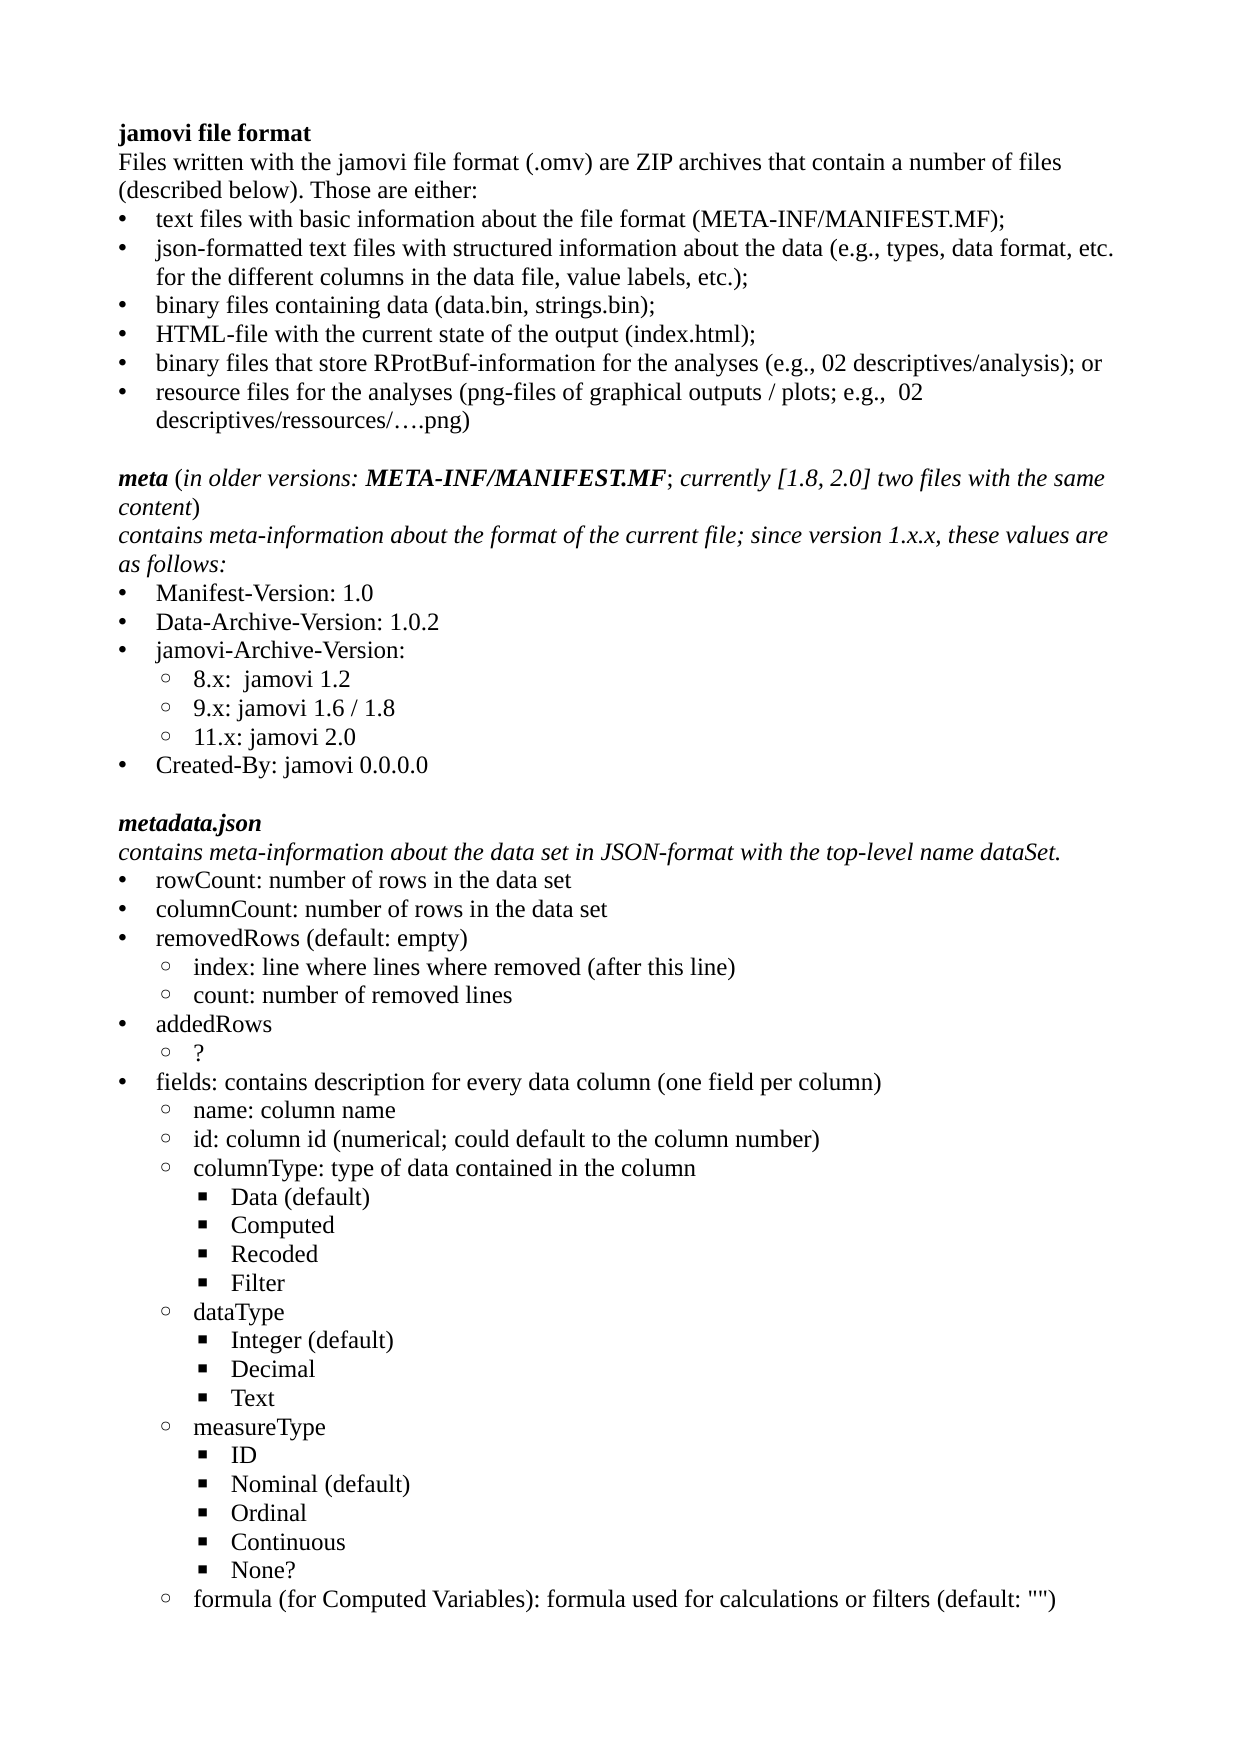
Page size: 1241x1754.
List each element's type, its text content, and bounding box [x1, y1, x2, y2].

list formula (for Computed Variables): formula used for calculations or filters (default: "") [156, 1584, 1122, 1613]
list text files with basic information about the file format (META-INF/MANIFEST.MF); [118, 204, 1122, 233]
text contains meta-information about the data set in JSON-format with the top-level name dataSet. [118, 837, 1122, 866]
text jamovi file format [118, 118, 1122, 147]
list Text [193, 1383, 1122, 1412]
list HTML-file with the current state of the output (index.html); [118, 319, 1122, 348]
list binary files containing data (data.bin, strings.bin); [118, 291, 1122, 319]
list Filter [193, 1268, 1122, 1297]
list Continuous [193, 1527, 1122, 1556]
list Data (default) [193, 1182, 1122, 1211]
list Manifest-Version: 1.0 [118, 578, 1122, 607]
list measureType [156, 1412, 1122, 1441]
text Files written with the jamovi file format (.omv) are ZIP archives that contain a number of files (described below). Those are either: [118, 147, 1122, 204]
list None? [193, 1556, 1122, 1584]
list removedRows (default: empty) [118, 923, 1122, 952]
list Nominal (default) [193, 1469, 1122, 1498]
list ? [156, 1038, 1122, 1067]
list addedRows [118, 1009, 1122, 1038]
list 8.x: jamovi 1.2 [156, 664, 1122, 693]
list id: column id (numerical; could default to the column number) [156, 1124, 1122, 1153]
list rowCount: number of rows in the data set [118, 866, 1122, 894]
list 11.x: jamovi 2.0 [156, 722, 1122, 751]
list dataType [156, 1297, 1122, 1326]
text contains meta-information about the format of the current file; since version 1.x.x, these values are as follows: [118, 521, 1122, 578]
list Decimal [193, 1354, 1122, 1383]
list Ordinal [193, 1498, 1122, 1527]
list columnType: type of data contained in the column [156, 1153, 1122, 1182]
text metadata.json [118, 808, 1122, 837]
list Recoded [193, 1239, 1122, 1268]
text meta (in older versions: META-INF/MANIFEST.MF; currently [1.8, 2.0] two files with the same content) [118, 463, 1122, 521]
list resource files for the analyses (png-files of graphical outputs / plots; e.g., 02 descriptives/ressources/….png) [118, 377, 1122, 434]
list fields: contains description for every data column (one field per column) [118, 1067, 1122, 1096]
list Data-Archive-Version: 1.0.2 [118, 607, 1122, 636]
list ID [193, 1441, 1122, 1469]
list Integer (default) [193, 1326, 1122, 1354]
list Created-By: jamovi 0.0.0.0 [118, 751, 1122, 779]
list Computed [193, 1211, 1122, 1239]
list json-formatted text files with structured information about the data (e.g., types, data format, etc. for the different columns in the data file, value labels, etc.); [118, 233, 1122, 291]
list jamovi-Archive-Version: [118, 636, 1122, 664]
list count: number of removed lines [156, 981, 1122, 1009]
list columnCount: number of rows in the data set [118, 894, 1122, 923]
list index: line where lines where removed (after this line) [156, 952, 1122, 981]
list binary files that store RProtBuf-information for the analyses (e.g., 02 descriptives/analysis); or [118, 348, 1122, 377]
list name: column name [156, 1096, 1122, 1124]
list 9.x: jamovi 1.6 / 1.8 [156, 693, 1122, 722]
